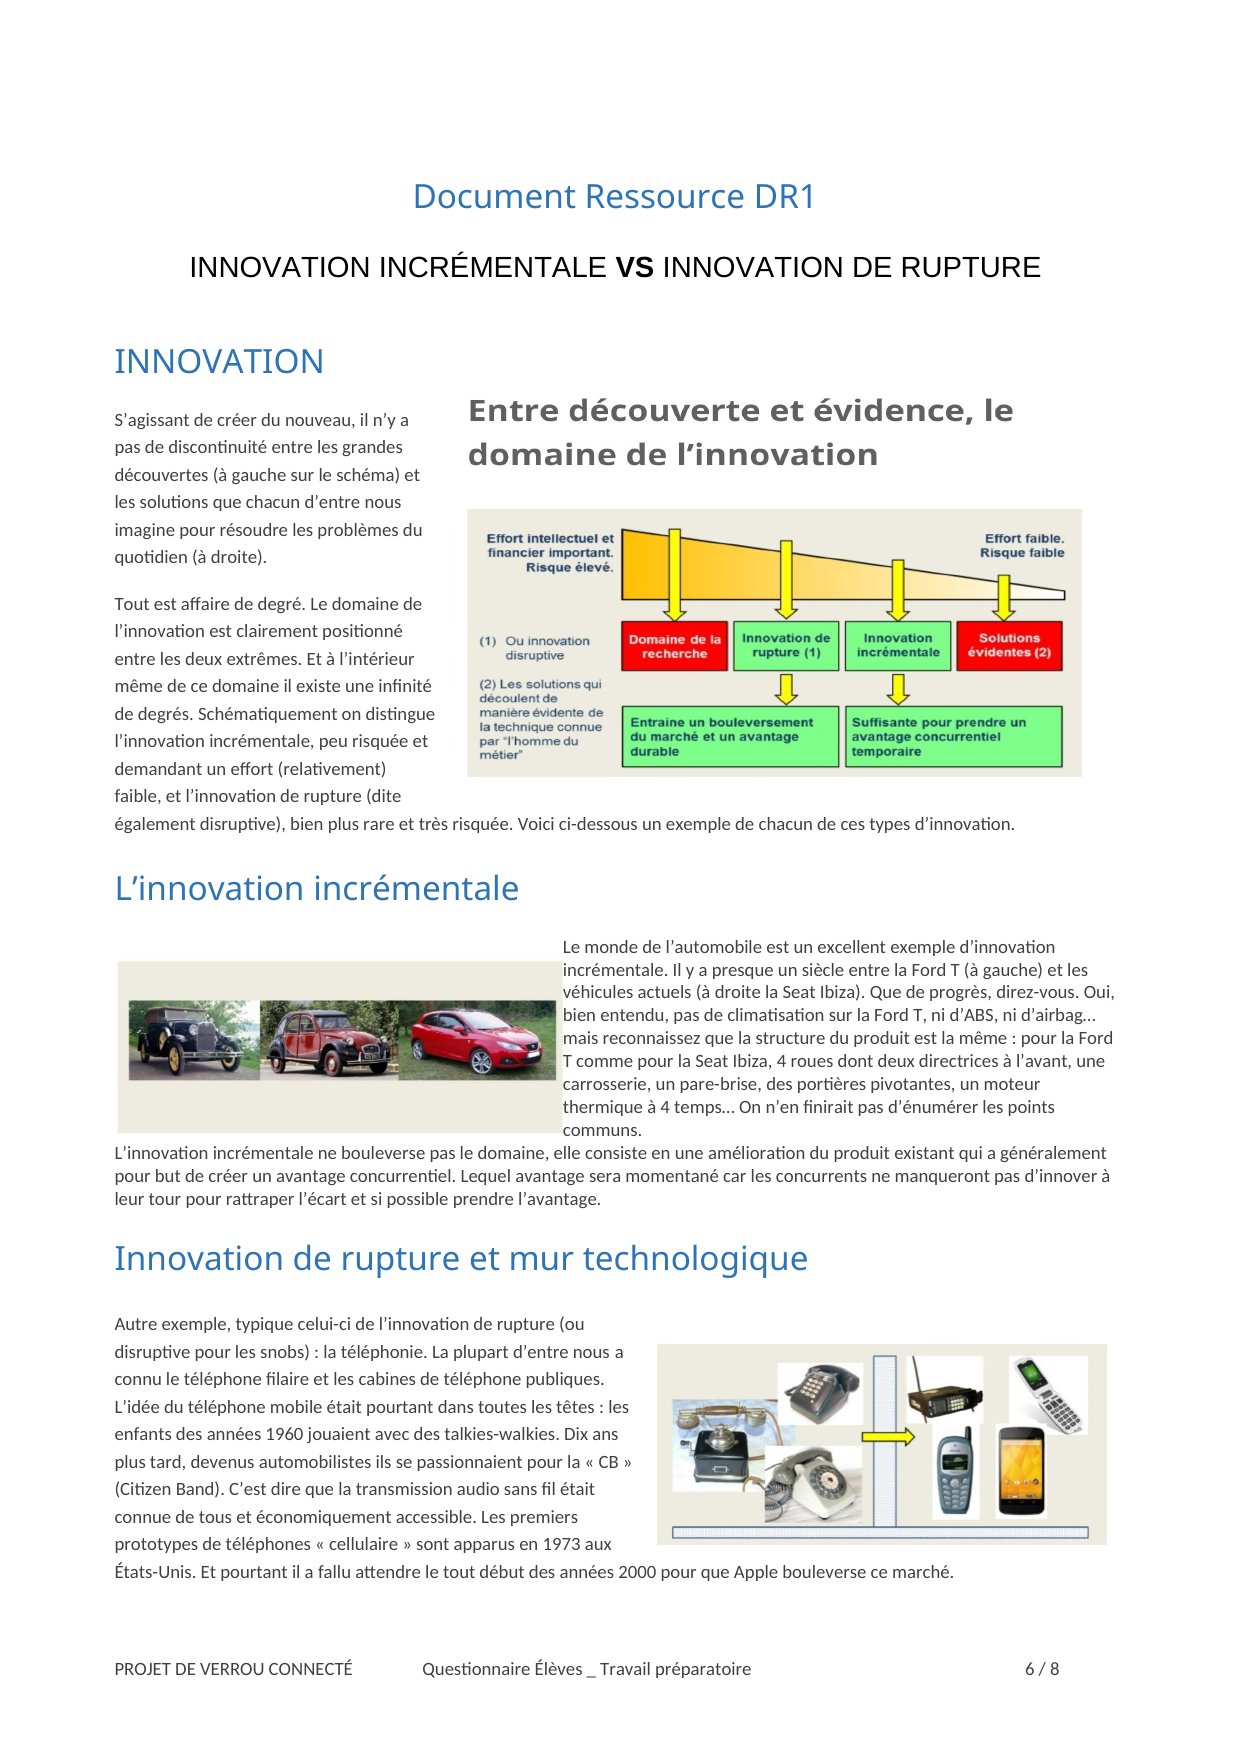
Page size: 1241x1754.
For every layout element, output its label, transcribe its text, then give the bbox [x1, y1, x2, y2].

subtitle INNOVATION [114, 338, 1116, 383]
subtitle Innovation de rupture et mur technologique [114, 1235, 1116, 1280]
text Le monde de l’automobile est un excellent exemple d’innovation incrémentale. Il y a presque un siècle entre la Ford T (à gauche) et les véhicules actuels (à droite la Seat Ibiza). Que de progrès, direz-vous. Oui, bien entendu, pas de climatisation sur la Ford T, ni d’ABS, ni d’airbag… mais reconnaissez que la structure du produit est la même : pour la Ford T comme pour la Seat Ibiza, 4 roues dont deux directrices à l’avant, une carrosserie, un pare-brise, des portières pivotantes, un moteur thermique à 4 temps… On n’en finirait pas d’énumérer les points communs. L’innovation incrémentale ne bouleverse pas le domaine, elle consiste en une amélioration du produit existant qui a généralement pour but de créer un avantage concurrentiel. Lequel avantage sera momentané car les concurrents ne manqueront pas d’innover à leur tour pour rattraper l’écart et si possible prendre l’avantage. [114, 913, 1116, 1210]
subtitle L’innovation incrémentale [114, 864, 1116, 910]
text INNOVATION INCRÉMENTALE VS INNOVATION DE RUPTURE [114, 250, 1116, 284]
picture [650, 1321, 1112, 1552]
text S’agissant de créer du nouveau, il n’y a pas de discontinuité entre les grandes découvertes (à gauche sur le schéma) et les solutions que chacun d’entre nous imagine pour résoudre les problèmes du quotidien (à droite). [114, 408, 435, 568]
picture [114, 946, 563, 1138]
picture [435, 385, 1103, 796]
subtitle Document Ressource DR1 [114, 173, 1116, 218]
text Autre exemple, typique celui-ci de l’innovation de rupture (ou disruptive pour les snobs) : la téléphonie. La plupart d’entre nous a connu le téléphone filaire et les cabines de téléphone publiques. L’idée du téléphone mobile était pourtant dans toutes les têtes : les enfants des années 1960 jouaient avec des talkies-walkies. Dix ans plus tard, devenus automobilistes ils se passionnaient pour la « CB » (Citizen Band). C’est dire que la transmission audio sans fil était connue de tous et économiquement accessible. Les premiers prototypes de téléphones « cellulaire » sont apparus en 1973 aux États-Unis. Et pourtant il a fallu attendre le tout début des années 2000 pour que Apple bouleverse ce marché. [114, 1313, 1116, 1583]
text Tout est affaire de degré. Le domaine de l’innovation est clairement positionné entre les deux extrêmes. Et à l’intérieur même de ce domaine il existe une infinité de degrés. Schématiquement on distingue l’innovation incrémentale, peu risquée et demandant un effort (relativement) faible, et l’innovation de rupture (dite également disruptive), bien plus rare et très risquée. Voici ci-dessous un exemple de chacun de ces types d’innovation. [114, 592, 1116, 835]
